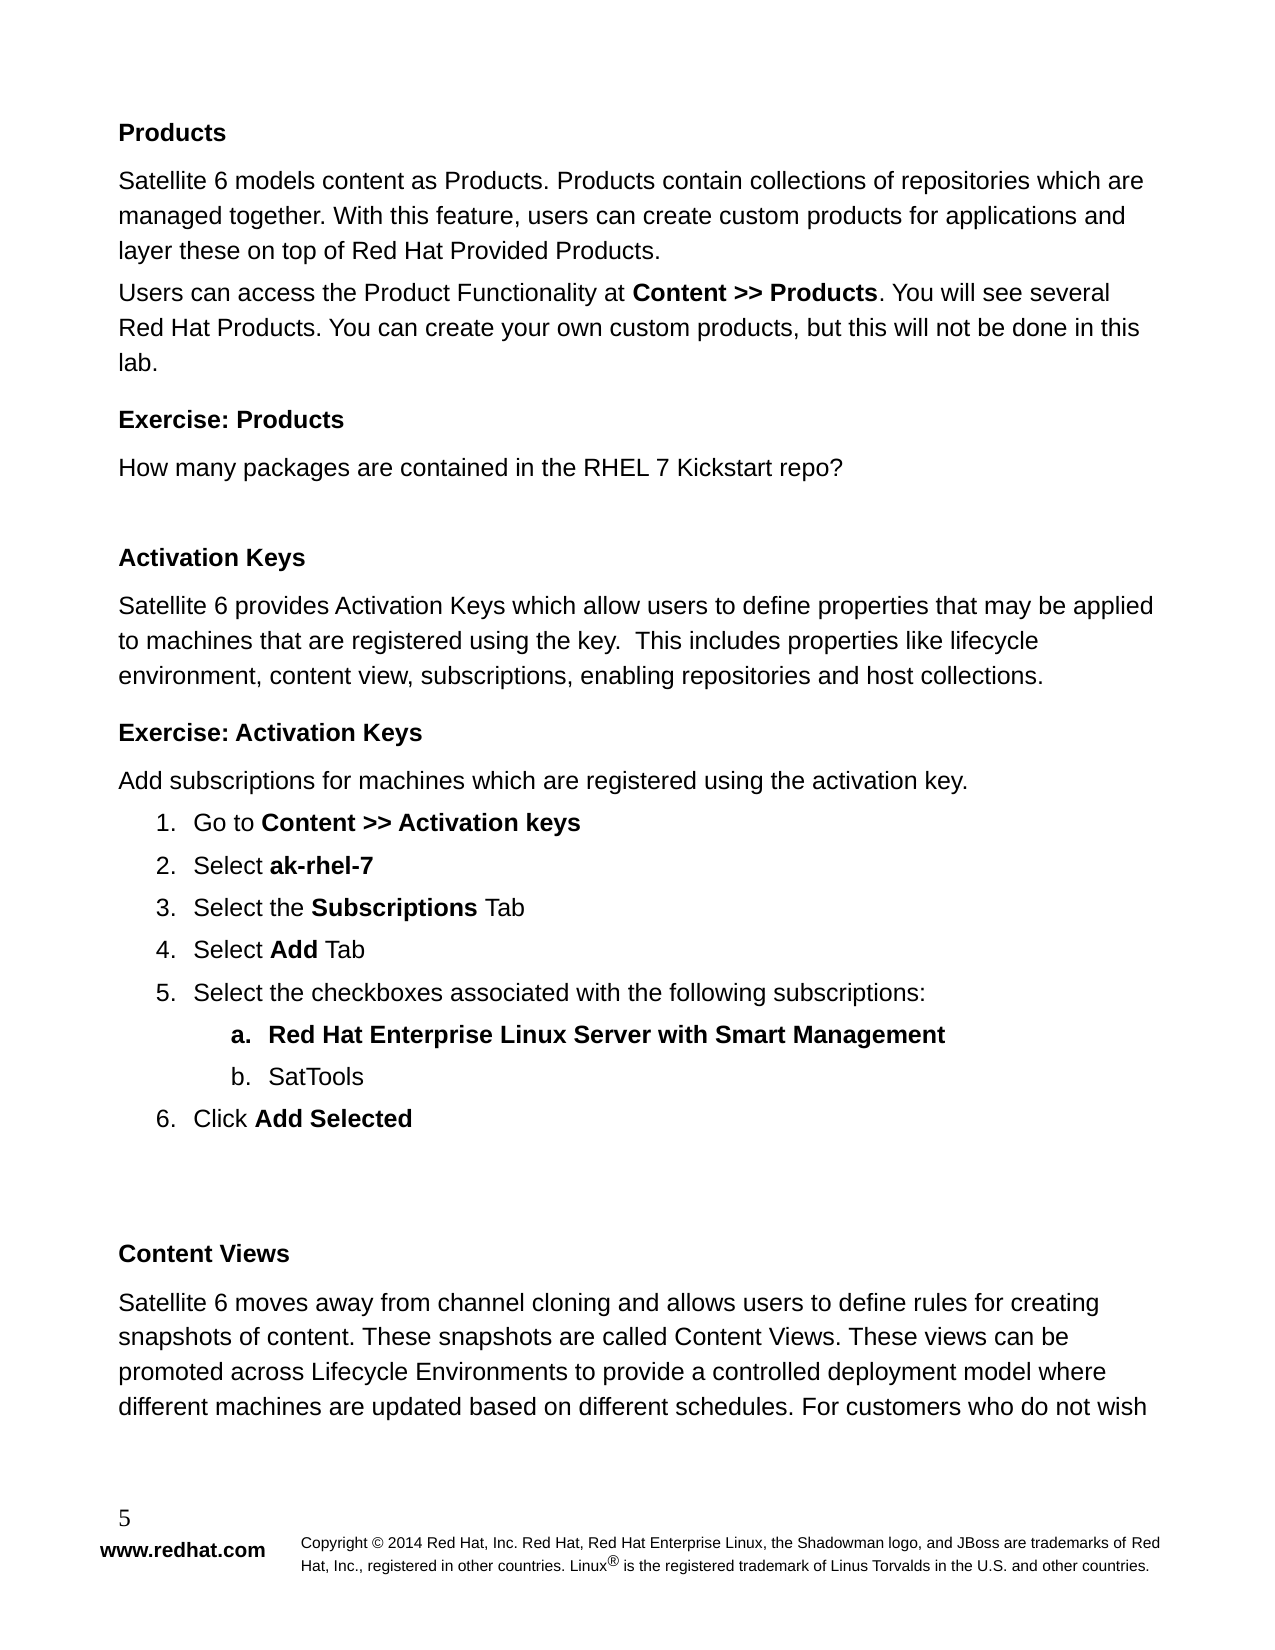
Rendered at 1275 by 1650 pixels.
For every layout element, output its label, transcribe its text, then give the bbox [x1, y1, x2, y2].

text Add subscriptions for machines which are registered using the activation key. [118, 766, 1157, 795]
list Click Add Selected [156, 1104, 1157, 1133]
text Copyright © 2014 Red Hat, Inc. Red Hat, Red Hat Enterprise Linux, the Shadowman logo, and JBoss are trademarks of Red Hat, Inc., registered in other countries. Linux® is the registered trademark of Linus Torvalds in the U.S. and other countries. [301, 1534, 1184, 1575]
list Select Add Tab [156, 935, 1157, 964]
text www.redhat.com [100, 1537, 276, 1561]
text Satellite 6 models content as Products. Products contain collections of repositories which are managed together. With this feature, users can create custom products for applications and layer these on top of Red Hat Provided Products. [118, 166, 1157, 264]
subtitle Content Views [118, 1239, 1157, 1268]
list SatTools [231, 1062, 1157, 1091]
list Go to Content >> Activation keys [156, 808, 1157, 837]
list Red Hat Enterprise Linux Server with Smart Management [231, 1020, 1157, 1049]
list Select ak-rhel-7 [156, 851, 1157, 879]
text How many packages are contained in the RHEL 7 Kickstart repo? [118, 453, 1157, 482]
text Satellite 6 provides Activation Keys which allow users to define properties that may be applied to machines that are registered using the key. This includes properties like lifecycle environment, content view, subscriptions, enabling repositories and host collections. [118, 591, 1157, 689]
list Select the checkboxes associated with the following subscriptions: [156, 978, 1157, 1006]
subtitle Exercise: Products [118, 405, 1157, 434]
subtitle Products [118, 118, 1157, 147]
text Satellite 6 moves away from channel cloning and allows users to define rules for creating snapshots of content. These snapshots are called Content Views. These views can be promoted across Lifecycle Environments to provide a controlled deployment model where different machines are updated based on different schedules. For customers who do not wish [118, 1287, 1157, 1421]
text Users can access the Product Functionality at Content >> Products. You will see several Red Hat Products. You can create your own custom products, but this will not be done in this lab. [118, 278, 1157, 376]
list Select the Subscriptions Tab [156, 893, 1157, 922]
subtitle Exercise: Activation Keys [118, 718, 1157, 747]
subtitle Activation Keys [118, 543, 1157, 572]
